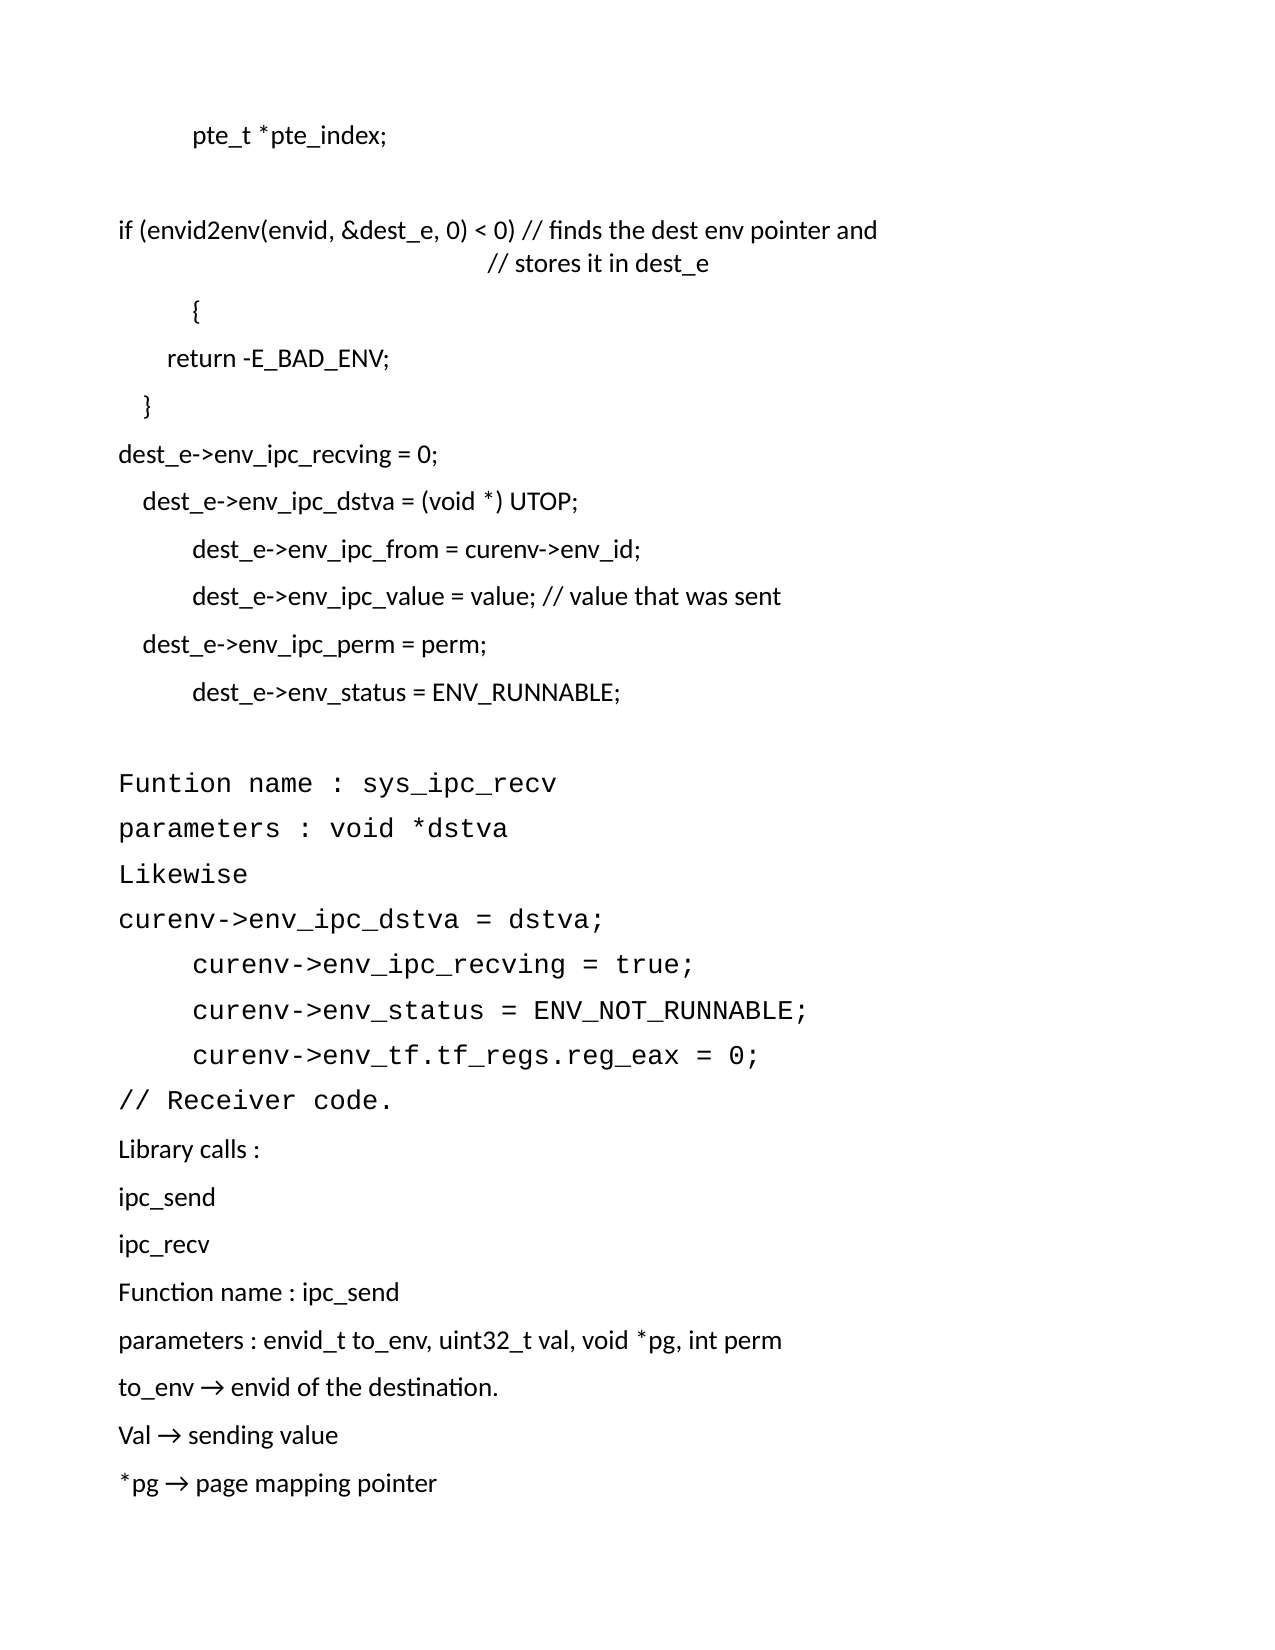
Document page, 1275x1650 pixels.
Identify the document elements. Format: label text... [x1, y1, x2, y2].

text curenv->env_status = ENV_NOT_RUNNABLE; [118, 997, 1157, 1027]
text pte_t *pte_index; [118, 118, 1157, 151]
text curenv->env_ipc_recving = true; [118, 951, 1157, 982]
text Function name : ipc_send [118, 1275, 1157, 1308]
text if (envid2env(envid, &dest_e, 0) < 0) // finds the dest env pointer and // stores it in dest_e [118, 213, 1157, 279]
text } [118, 389, 1157, 422]
text Val → sending value [118, 1418, 1157, 1451]
text to_env → envid of the destination. [118, 1371, 1157, 1403]
text ipc_recv [118, 1228, 1157, 1261]
text { [118, 294, 1157, 327]
text Funtion name : sys_ipc_recv [118, 770, 1157, 801]
text parameters : envid_t to_env, uint32_t val, void *pg, int perm [118, 1323, 1157, 1356]
text Likewise [118, 861, 1157, 891]
text Library calls : [118, 1132, 1157, 1166]
text curenv->env_tf.tf_regs.reg_eax = 0; [118, 1042, 1157, 1073]
text parameters : void *dstva [118, 815, 1157, 846]
text // Receiver code. [118, 1087, 1157, 1118]
text curenv->env_ipc_dstva = dstva; [118, 906, 1157, 937]
text dest_e->env_ipc_perm = perm; [118, 627, 1157, 660]
text dest_e->env_status = ENV_RUNNABLE; [118, 675, 1157, 708]
text dest_e->env_ipc_recving = 0; [118, 437, 1157, 470]
text dest_e->env_ipc_dstva = (void *) UTOP; [118, 484, 1157, 517]
text return -E_BAD_ENV; [118, 342, 1157, 374]
text *pg → page mapping pointer [118, 1466, 1157, 1499]
text dest_e->env_ipc_value = value; // value that was sent [118, 579, 1157, 613]
text ipc_send [118, 1180, 1157, 1213]
text dest_e->env_ipc_from = curenv->env_id; [118, 532, 1157, 565]
